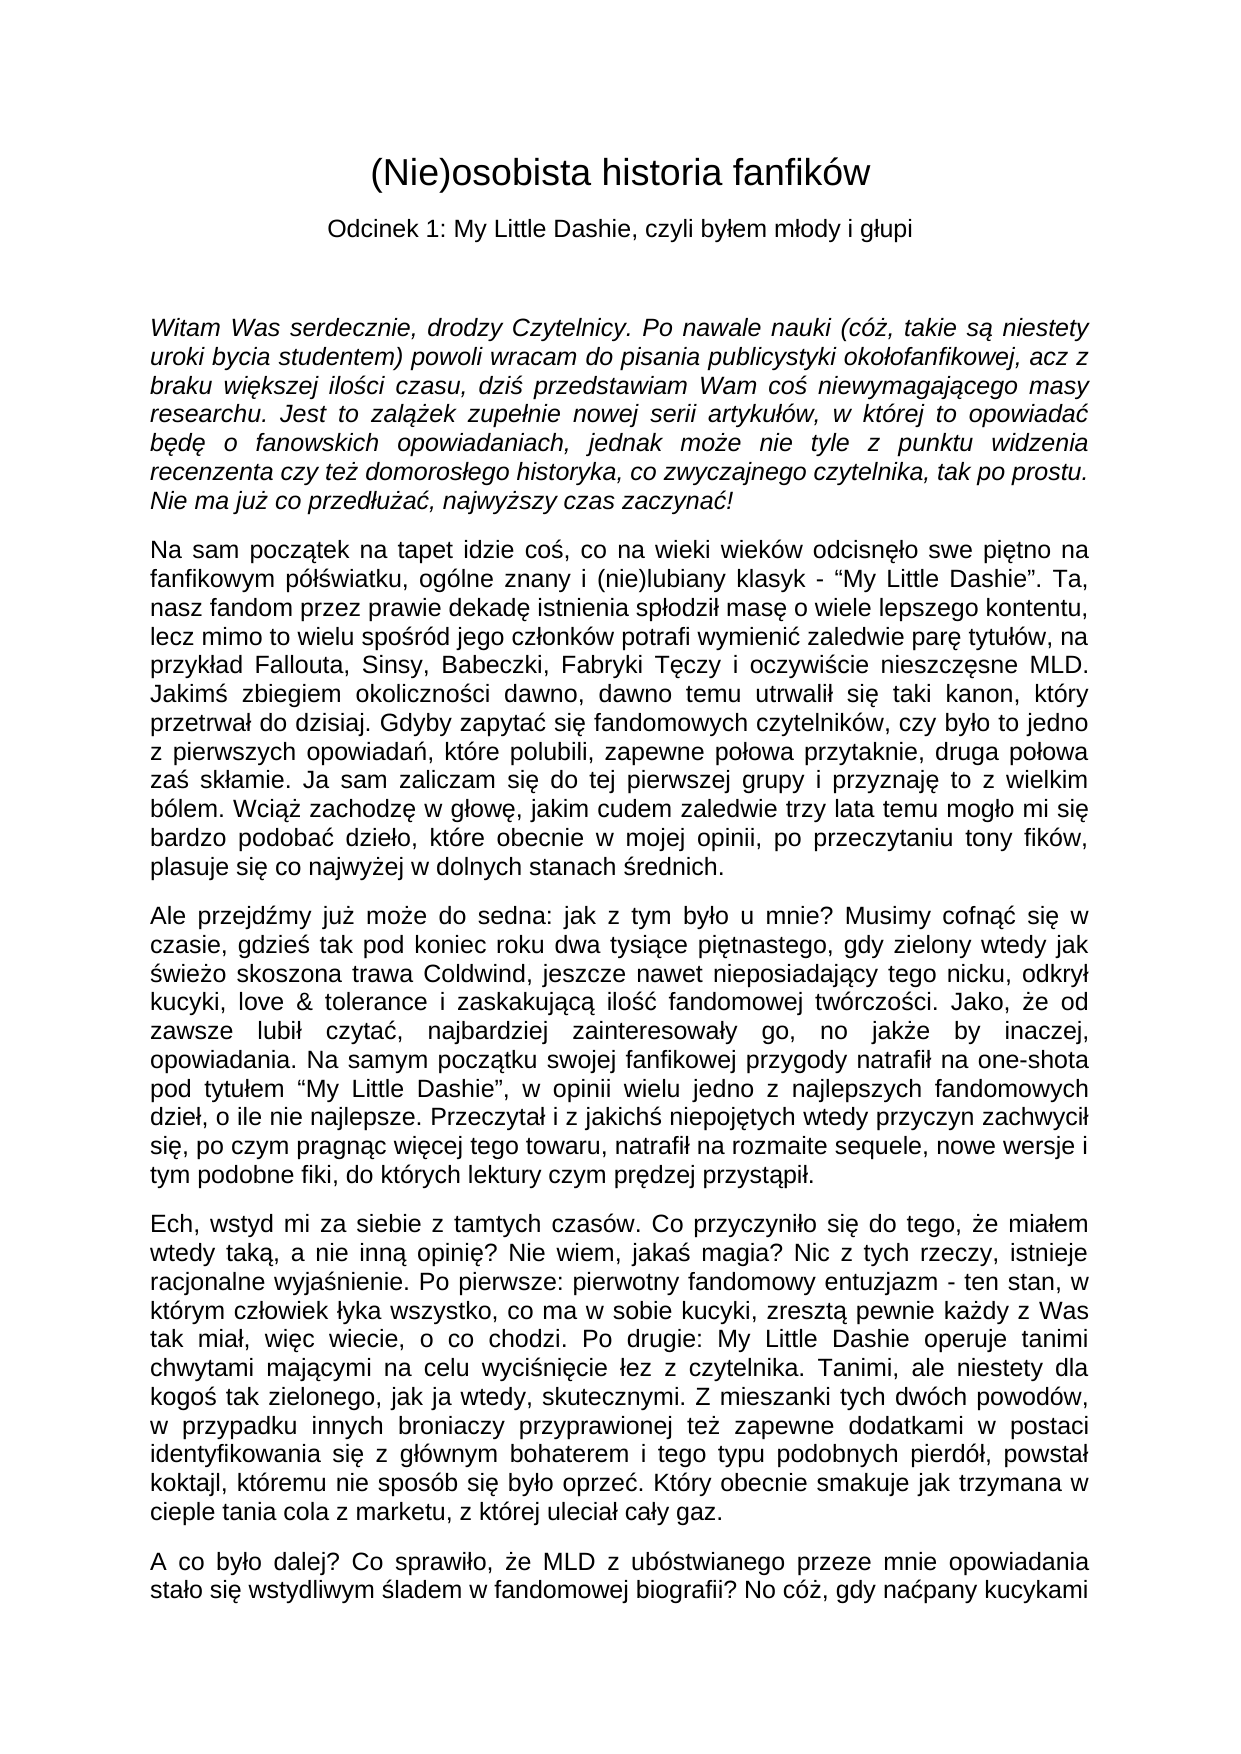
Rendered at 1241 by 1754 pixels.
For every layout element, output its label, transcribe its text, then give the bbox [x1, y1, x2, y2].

text A co było dalej? Co sprawiło, że MLD z ubóstwianego przeze mnie opowiadania stało się wstydliwym śladem w fandomowej biografii? No cóż, gdy naćpany kucykami [150, 1546, 1090, 1604]
text Ech, wstyd mi za siebie z tamtych czasów. Co przyczyniło się do tego, że miałem wtedy taką, a nie inną opinię? Nie wiem, jakaś magia? Nic z tych rzeczy, istnieje racjonalne wyjaśnienie. Po pierwsze: pierwotny fandomowy entuzjazm - ten stan, w którym człowiek łyka wszystko, co ma w sobie kucyki, zresztą pewnie każdy z Was tak miał, więc wiecie, o co chodzi. Po drugie: My Little Dashie operuje tanimi chwytami mającymi na celu wyciśnięcie łez z czytelnika. Tanimi, ale niestety dla kogoś tak zielonego, jak ja wtedy, skutecznymi. Z mieszanki tych dwóch powodów, w przypadku innych broniaczy przyprawionej też zapewne dodatkami w postaci identyfikowania się z głównym bohaterem i tego typu podobnych pierdół, powstał koktajl, któremu nie sposób się było oprzeć. Który obecnie smakuje jak trzymana w cieple tania cola z marketu, z której uleciał cały gaz. [150, 1209, 1090, 1526]
text Na sam początek na tapet idzie coś, co na wieki wieków odcisnęło swe piętno na fanfikowym półświatku, ogólne znany i (nie)lubiany klasyk - “My Little Dashie”. Ta, nasz fandom przez prawie dekadę istnienia spłodził masę o wiele lepszego kontentu, lecz mimo to wielu spośród jego członków potrafi wymienić zaledwie parę tytułów, na przykład Fallouta, Sinsy, Babeczki, Fabryki Tęczy i oczywiście nieszczęsne MLD. Jakimś zbiegiem okoliczności dawno, dawno temu utrwalił się taki kanon, który przetrwał do dzisiaj. Gdyby zapytać się fandomowych czytelników, czy było to jedno z pierwszych opowiadań, które polubili, zapewne połowa przytaknie, druga połowa zaś skłamie. Ja sam zaliczam się do tej pierwszej grupy i przyznaję to z wielkim bólem. Wciąż zachodzę w głowę, jakim cudem zaledwie trzy lata temu mogło mi się bardzo podobać dzieło, które obecnie w mojej opinii, po przeczytaniu tony fików, plasuje się co najwyżej w dolnych stanach średnich. [150, 535, 1090, 880]
text Witam Was serdecznie, drodzy Czytelnicy. Po nawale nauki (cóż, takie są niestety uroki bycia studentem) powoli wracam do pisania publicystyki okołofanfikowej, acz z braku większej ilości czasu, dziś przedstawiam Wam coś niewymagającego masy researchu. Jest to zalążek zupełnie nowej serii artykułów, w której to opowiadać będę o fanowskich opowiadaniach, jednak może nie tyle z punktu widzenia recenzenta czy też domorosłego historyka, co zwyczajnego czytelnika, tak po prostu. Nie ma już co przedłużać, najwyższy czas zaczynać! [150, 313, 1090, 514]
text Odcinek 1: My Little Dashie, czyli byłem młody i głupi [150, 214, 1090, 243]
text Ale przejdźmy już może do sedna: jak z tym było u mnie? Musimy cofnąć się w czasie, gdzieś tak pod koniec roku dwa tysiące piętnastego, gdy zielony wtedy jak świeżo skoszona trawa Coldwind, jeszcze nawet nieposiadający tego nicku, odkrył kucyki, love & tolerance i zaskakującą ilość fandomowej twórczości. Jako, że od zawsze lubił czytać, najbardziej zainteresowały go, no jakże by inaczej, opowiadania. Na samym początku swojej fanfikowej przygody natrafił na one-shota pod tytułem “My Little Dashie”, w opinii wielu jedno z najlepszych fandomowych dzieł, o ile nie najlepsze. Przeczytał i z jakichś niepojętych wtedy przyczyn zachwycił się, po czym pragnąc więcej tego towaru, natrafił na rozmaite sequele, nowe wersje i tym podobne fiki, do których lektury czym prędzej przystąpił. [150, 901, 1090, 1188]
text (Nie)osobista historia fanfików [150, 150, 1090, 193]
